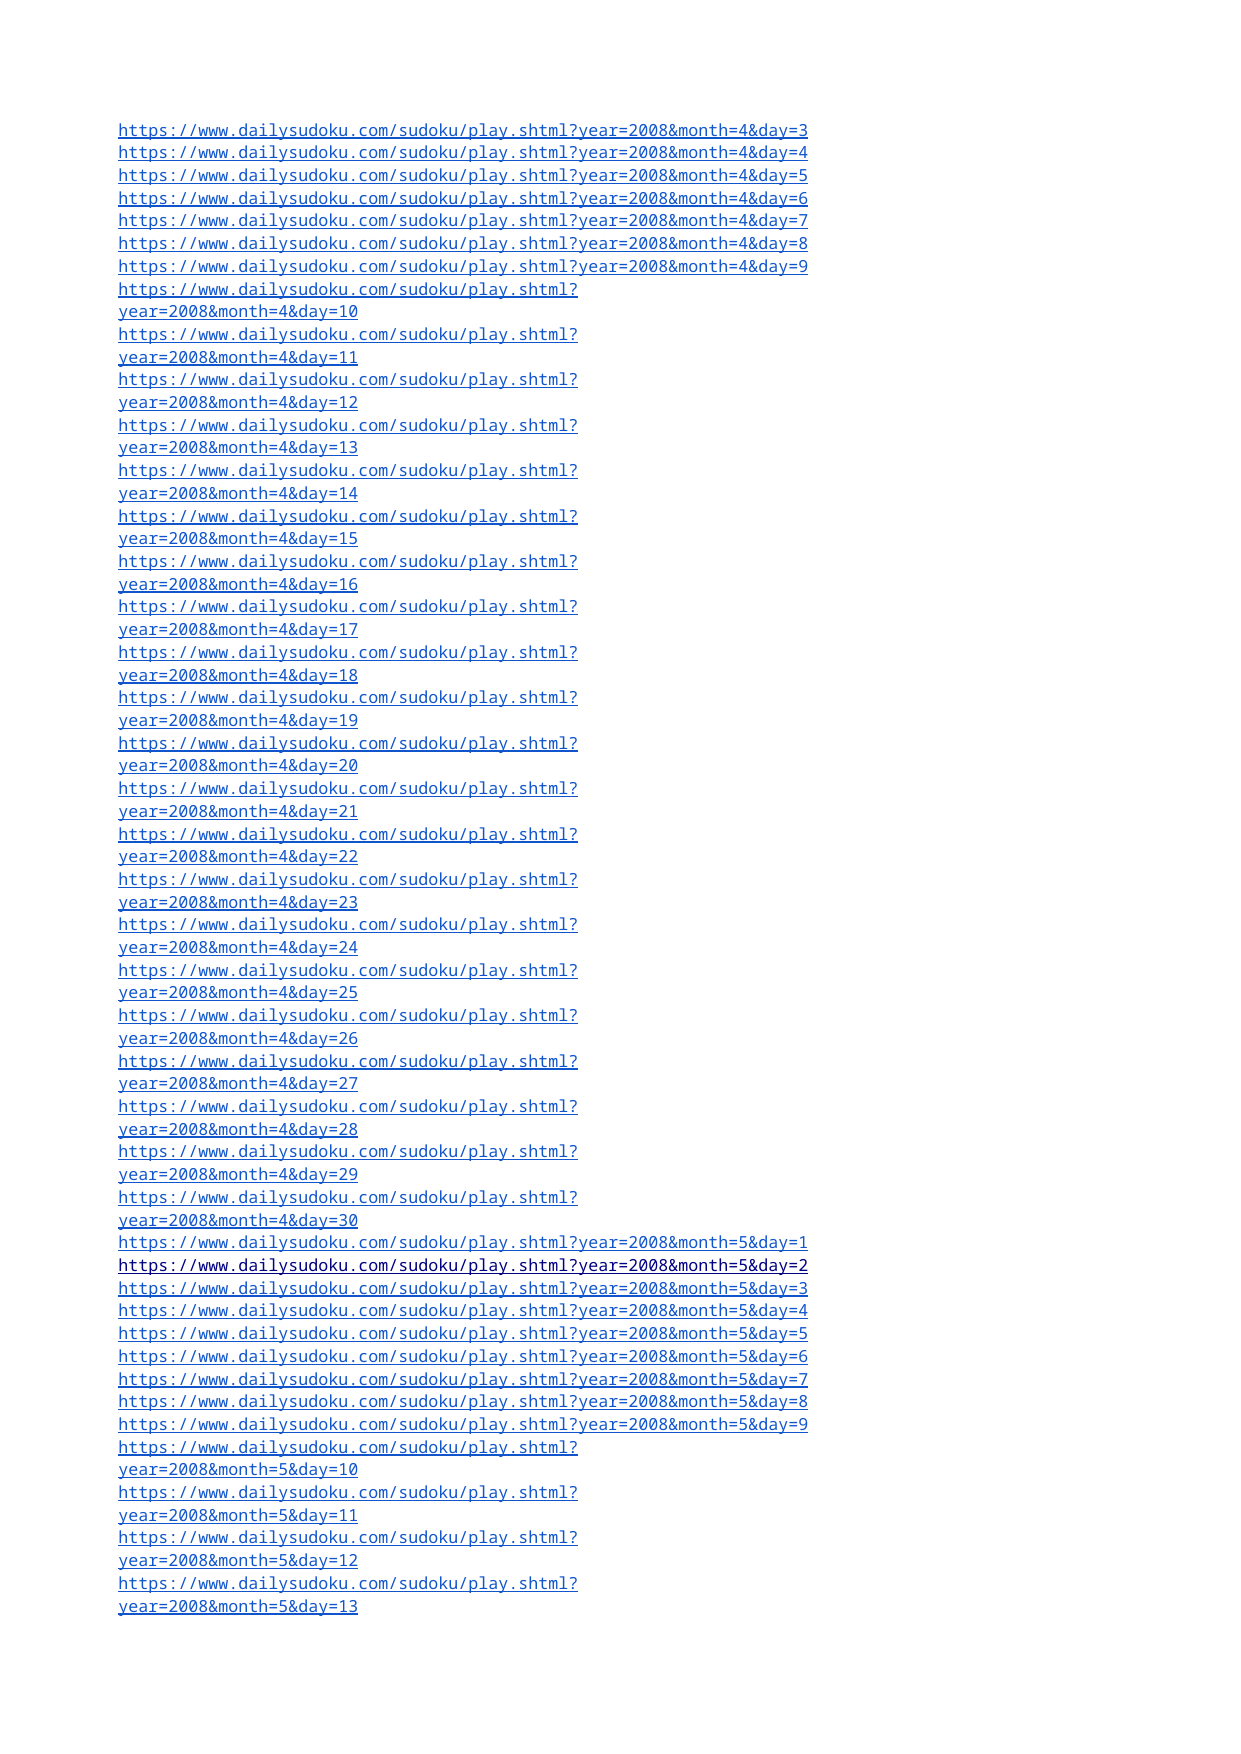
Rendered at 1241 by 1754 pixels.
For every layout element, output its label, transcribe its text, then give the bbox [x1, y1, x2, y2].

table_cell https://www.dailysudoku.com/sudoku/play.shtml?year=2008&month=4&day=14 [118, 459, 812, 504]
table_cell https://www.dailysudoku.com/sudoku/play.shtml?year=2008&month=4&day=7 [118, 209, 812, 232]
table_cell https://www.dailysudoku.com/sudoku/play.shtml?year=2008&month=4&day=28 [118, 1095, 812, 1140]
table_cell https://www.dailysudoku.com/sudoku/play.shtml?year=2008&month=4&day=26 [118, 1004, 812, 1049]
table_cell https://www.dailysudoku.com/sudoku/play.shtml?year=2008&month=5&day=7 [118, 1367, 812, 1390]
table_cell https://www.dailysudoku.com/sudoku/play.shtml?year=2008&month=4&day=6 [118, 186, 812, 209]
table_cell https://www.dailysudoku.com/sudoku/play.shtml?year=2008&month=4&day=15 [118, 504, 812, 549]
table_cell https://www.dailysudoku.com/sudoku/play.shtml?year=2008&month=4&day=24 [118, 913, 812, 958]
table_cell https://www.dailysudoku.com/sudoku/play.shtml?year=2008&month=5&day=8 [118, 1390, 812, 1412]
table_cell https://www.dailysudoku.com/sudoku/play.shtml?year=2008&month=4&day=8 [118, 232, 812, 254]
table_cell https://www.dailysudoku.com/sudoku/play.shtml?year=2008&month=4&day=29 [118, 1140, 812, 1185]
table_cell https://www.dailysudoku.com/sudoku/play.shtml?year=2008&month=4&day=21 [118, 777, 812, 822]
table_cell https://www.dailysudoku.com/sudoku/play.shtml?year=2008&month=4&day=19 [118, 686, 812, 731]
table_cell https://www.dailysudoku.com/sudoku/play.shtml?year=2008&month=4&day=13 [118, 413, 812, 459]
table_cell https://www.dailysudoku.com/sudoku/play.shtml?year=2008&month=5&day=6 [118, 1344, 812, 1367]
table_cell https://www.dailysudoku.com/sudoku/play.shtml?year=2008&month=4&day=10 [118, 277, 812, 322]
table_cell https://www.dailysudoku.com/sudoku/play.shtml?year=2008&month=4&day=3 [118, 118, 812, 141]
table_cell https://www.dailysudoku.com/sudoku/play.shtml?year=2008&month=5&day=3 [118, 1276, 812, 1299]
table_cell https://www.dailysudoku.com/sudoku/play.shtml?year=2008&month=4&day=30 [118, 1185, 812, 1231]
table_cell https://www.dailysudoku.com/sudoku/play.shtml?year=2008&month=5&day=12 [118, 1526, 812, 1571]
table_cell https://www.dailysudoku.com/sudoku/play.shtml?year=2008&month=4&day=11 [118, 323, 812, 368]
table_cell https://www.dailysudoku.com/sudoku/play.shtml?year=2008&month=4&day=16 [118, 550, 812, 595]
table_cell https://www.dailysudoku.com/sudoku/play.shtml?year=2008&month=5&day=11 [118, 1481, 812, 1526]
table_cell https://www.dailysudoku.com/sudoku/play.shtml?year=2008&month=4&day=20 [118, 731, 812, 777]
table_cell https://www.dailysudoku.com/sudoku/play.shtml?year=2008&month=5&day=10 [118, 1435, 812, 1481]
table_cell https://www.dailysudoku.com/sudoku/play.shtml?year=2008&month=5&day=4 [118, 1299, 812, 1322]
table_cell https://www.dailysudoku.com/sudoku/play.shtml?year=2008&month=4&day=18 [118, 640, 812, 686]
table_cell https://www.dailysudoku.com/sudoku/play.shtml?year=2008&month=4&day=25 [118, 958, 812, 1004]
table_cell https://www.dailysudoku.com/sudoku/play.shtml?year=2008&month=5&day=9 [118, 1413, 812, 1435]
table_cell https://www.dailysudoku.com/sudoku/play.shtml?year=2008&month=5&day=13 [118, 1571, 812, 1617]
table_cell https://www.dailysudoku.com/sudoku/play.shtml?year=2008&month=4&day=23 [118, 868, 812, 913]
table_cell https://www.dailysudoku.com/sudoku/play.shtml?year=2008&month=5&day=2 [118, 1254, 812, 1276]
table_cell https://www.dailysudoku.com/sudoku/play.shtml?year=2008&month=4&day=12 [118, 368, 812, 413]
table_cell https://www.dailysudoku.com/sudoku/play.shtml?year=2008&month=5&day=5 [118, 1322, 812, 1344]
table_cell https://www.dailysudoku.com/sudoku/play.shtml?year=2008&month=4&day=5 [118, 164, 812, 186]
table_cell https://www.dailysudoku.com/sudoku/play.shtml?year=2008&month=4&day=4 [118, 141, 812, 163]
table_cell https://www.dailysudoku.com/sudoku/play.shtml?year=2008&month=4&day=22 [118, 822, 812, 867]
table_cell https://www.dailysudoku.com/sudoku/play.shtml?year=2008&month=5&day=1 [118, 1231, 812, 1253]
table_cell https://www.dailysudoku.com/sudoku/play.shtml?year=2008&month=4&day=9 [118, 254, 812, 277]
table_cell https://www.dailysudoku.com/sudoku/play.shtml?year=2008&month=4&day=17 [118, 595, 812, 640]
table_cell https://www.dailysudoku.com/sudoku/play.shtml?year=2008&month=4&day=27 [118, 1049, 812, 1094]
